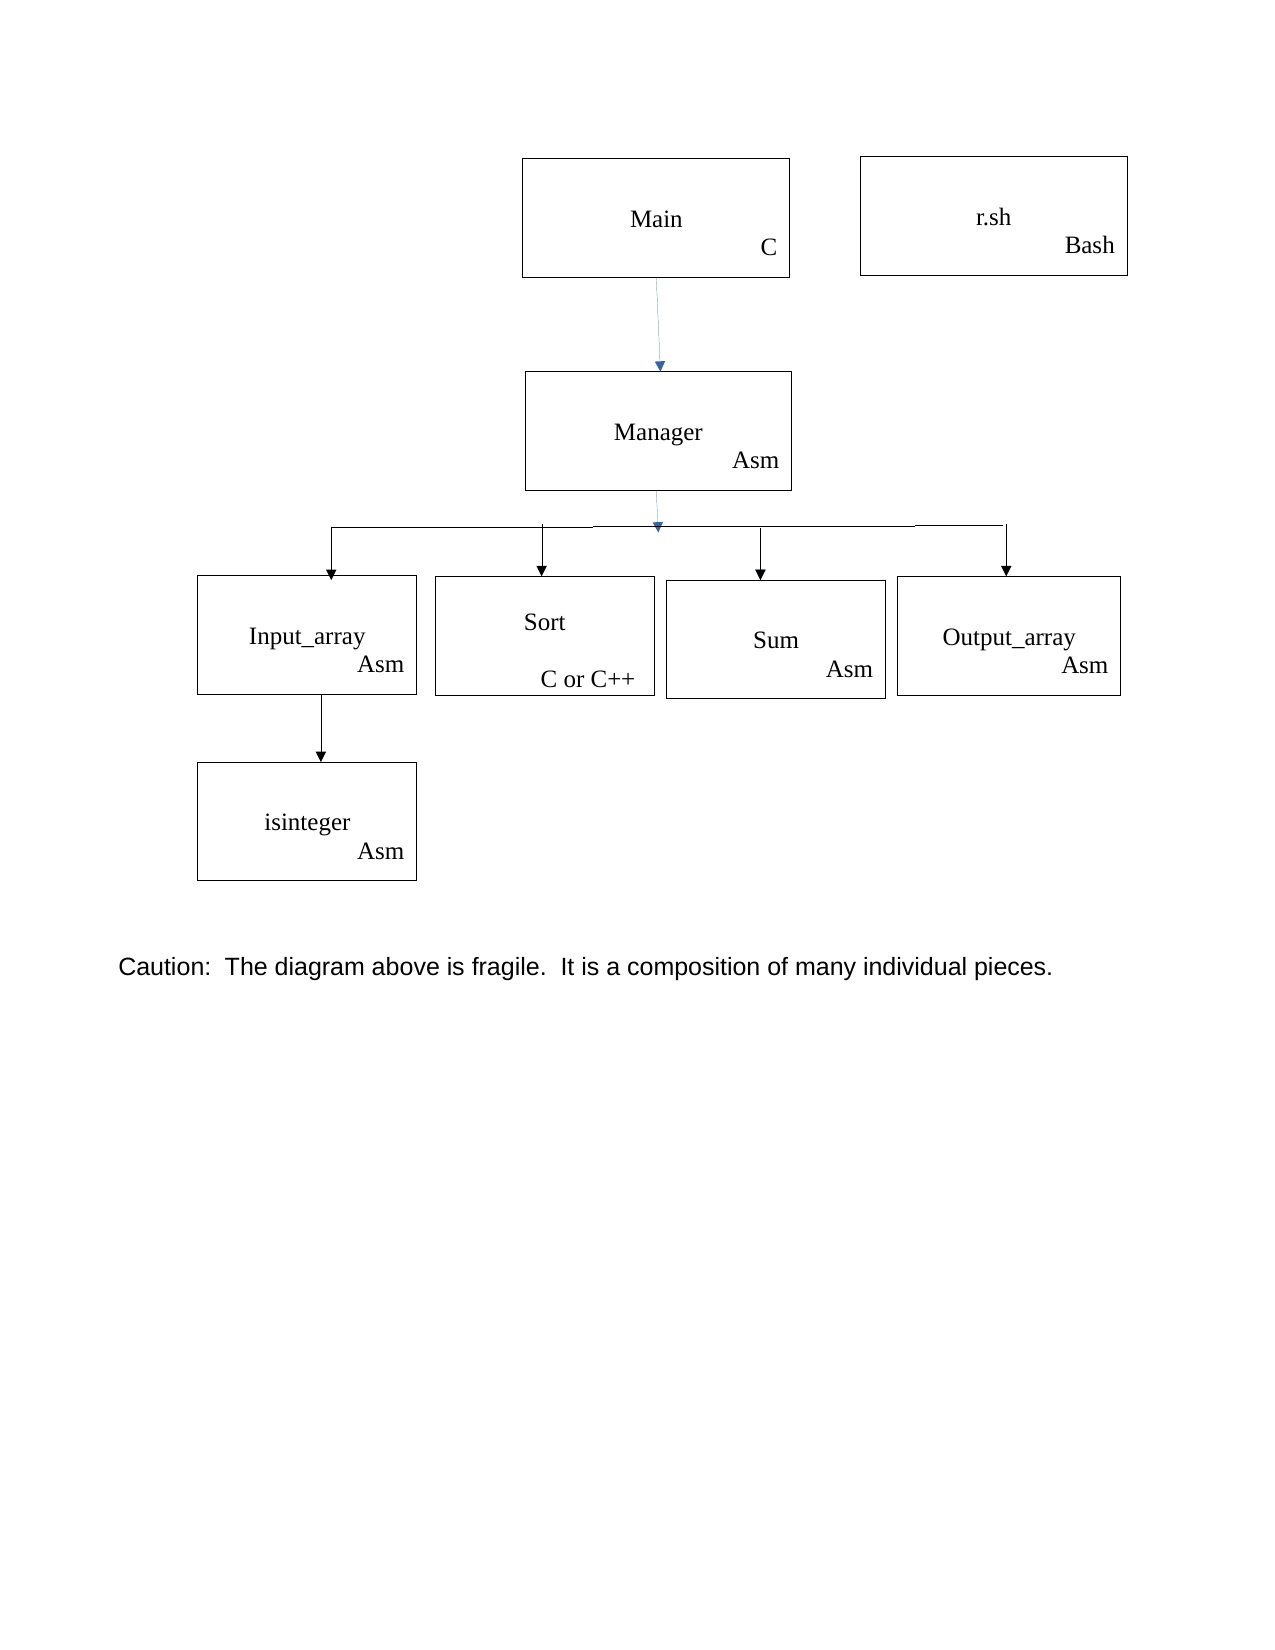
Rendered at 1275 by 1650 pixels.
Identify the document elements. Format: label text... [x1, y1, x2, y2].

text Caution: The diagram above is fragile. It is a composition of many individual pieces. [118, 952, 1157, 981]
